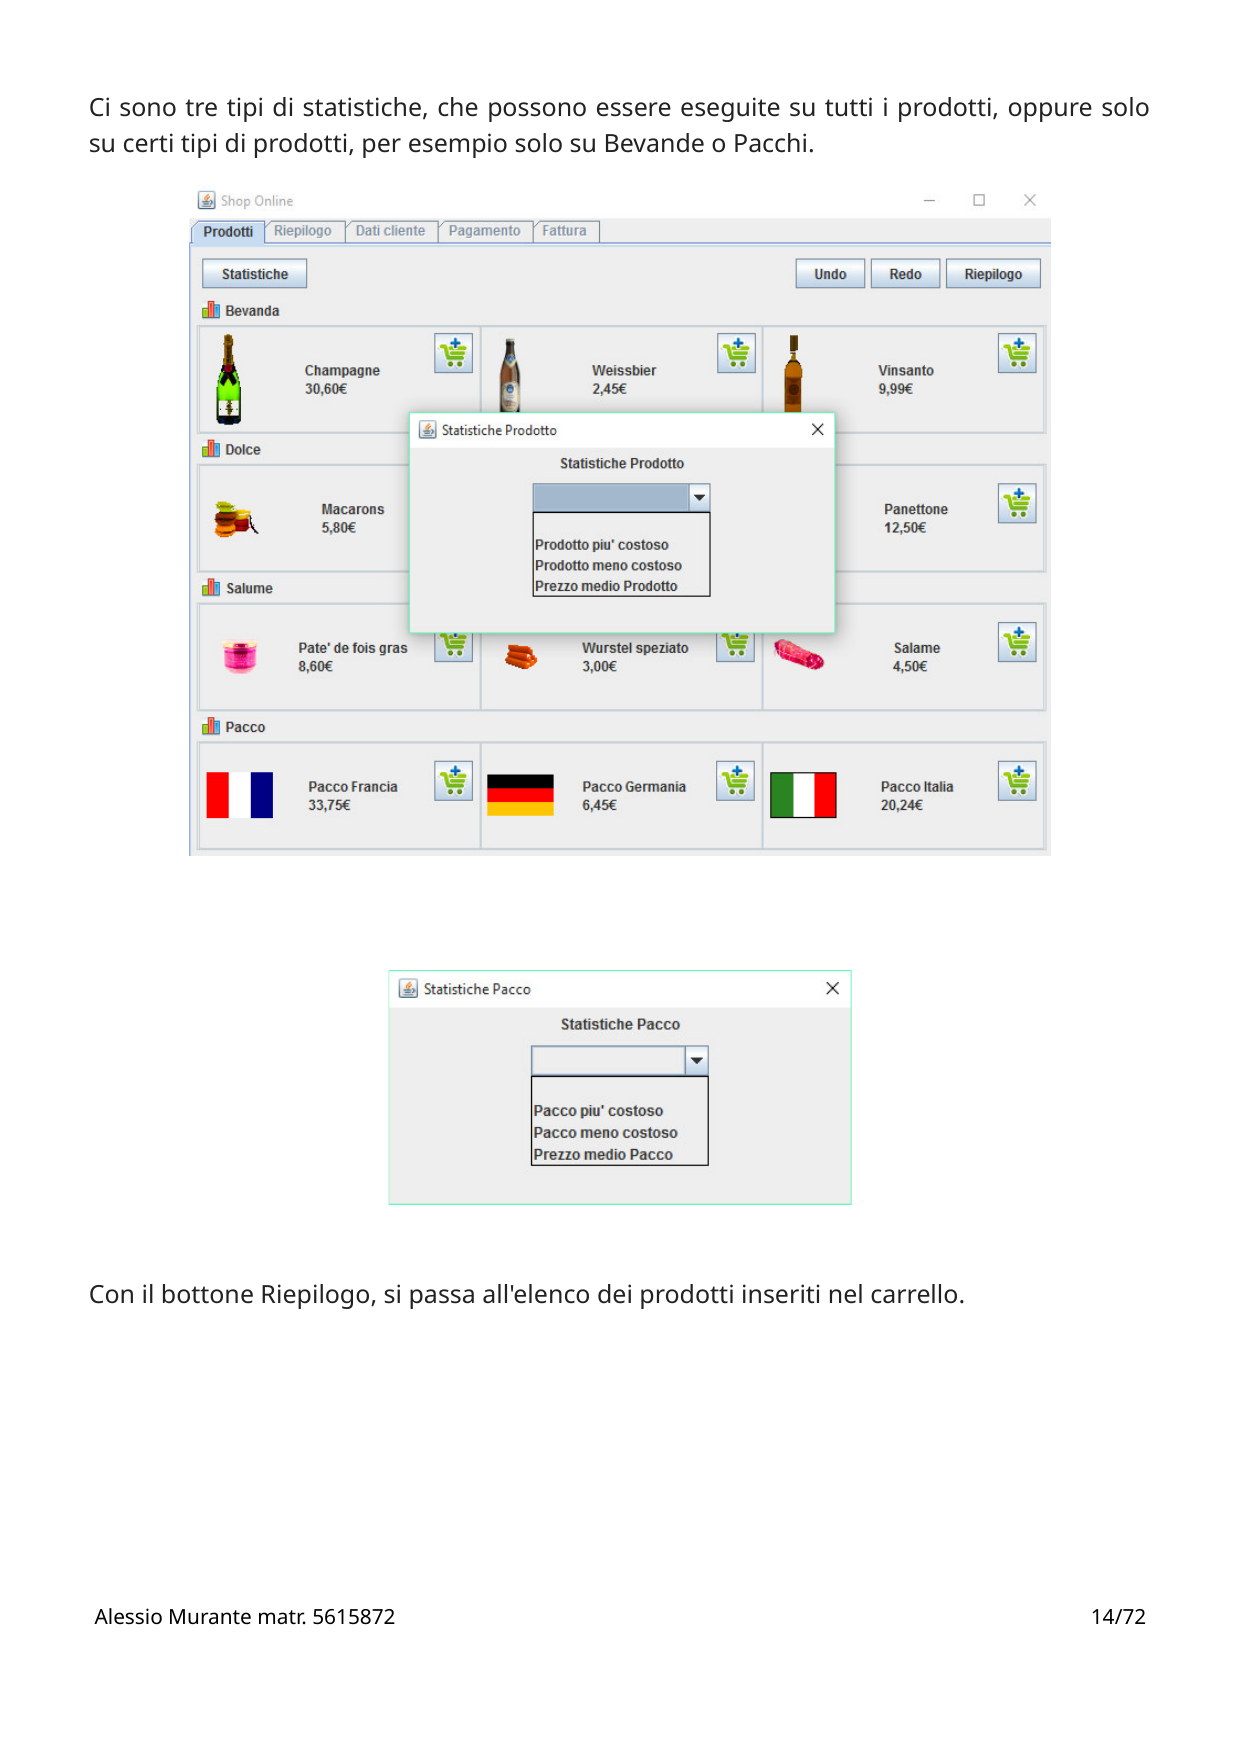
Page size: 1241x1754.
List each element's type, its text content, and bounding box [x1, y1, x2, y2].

text Ci sono tre tipi di statistiche, che possono essere eseguite su tutti i prodotti, oppure solo su certi tipi di prodotti, per esempio solo su Bevande o Pacchi. [88, 88, 1152, 159]
text Con il bottone Riepilogo, si passa all'elenco dei prodotti inseriti nel carrello. [88, 1275, 1152, 1311]
picture [388, 970, 852, 1205]
picture [189, 184, 1051, 856]
